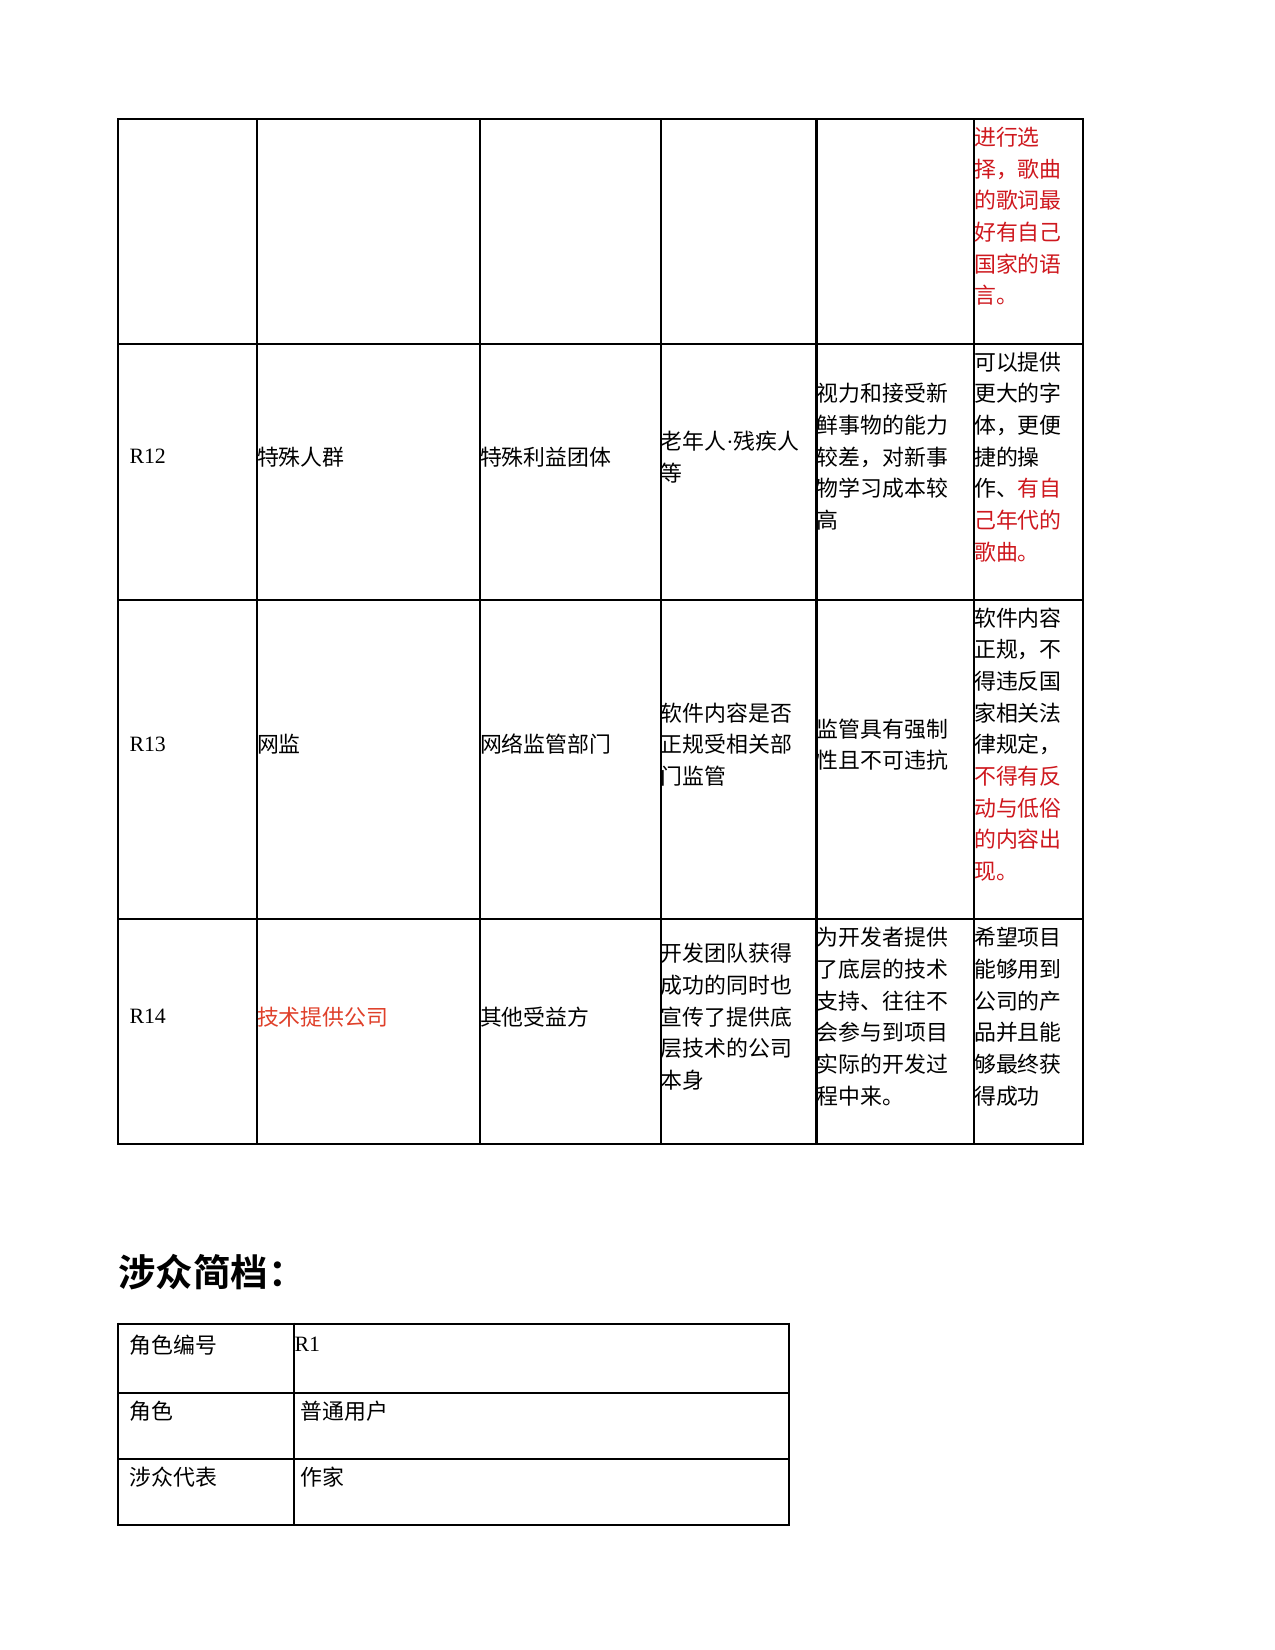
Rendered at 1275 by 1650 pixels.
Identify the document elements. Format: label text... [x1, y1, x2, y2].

table_cell [662, 120, 815, 343]
table_cell [818, 120, 973, 343]
table_cell 普通用户 [295, 1394, 788, 1458]
table_cell 网络监管部门 [481, 601, 660, 918]
table_cell [258, 120, 479, 343]
table_cell 开发团队获得成功的同时也宣传了提供底层技术的公司本身 [662, 920, 815, 1143]
text 涉众简档： [118, 1243, 1157, 1297]
table_cell 监管具有强制性且不可违抗 [818, 601, 973, 918]
table_cell 为开发者提供了底层的技术支持、往往不会参与到项目实际的开发过程中来。 [818, 920, 973, 1143]
table_cell 软件内容正规，不得违反国家相关法律规定，不得有反动与低俗的内容出现。 [975, 601, 1082, 918]
table_cell 可以提供更大的字体，更便捷的操作、有自己年代的歌曲。 [975, 345, 1082, 599]
table_cell [481, 120, 660, 343]
table_cell R12 [119, 345, 256, 599]
table_cell 涉众代表 [119, 1460, 293, 1524]
table_cell 作家 [295, 1460, 788, 1524]
table_cell 特殊人群 [258, 345, 479, 599]
table_cell [119, 120, 256, 343]
table_cell 老年人·残疾人等 [662, 345, 815, 599]
table_cell 其他受益方 [481, 920, 660, 1143]
table_cell 技术提供公司 [258, 920, 479, 1143]
table_cell 进行选择，歌曲的歌词最好有自己国家的语言。 [975, 120, 1082, 343]
table_cell 视力和接受新鲜事物的能力较差，对新事物学习成本较高 [818, 345, 973, 599]
table_cell R14 [119, 920, 256, 1143]
table_header R1 [295, 1325, 788, 1392]
table_cell 希望项目能够用到公司的产品并且能够最终获得成功 [975, 920, 1082, 1143]
table_cell 网监 [258, 601, 479, 918]
table_cell 角色 [119, 1394, 293, 1458]
table_cell 软件内容是否正规受相关部门监管 [662, 601, 815, 918]
table_cell 特殊利益团体 [481, 345, 660, 599]
table_cell R13 [119, 601, 256, 918]
table_header 角色编号 [119, 1325, 293, 1392]
